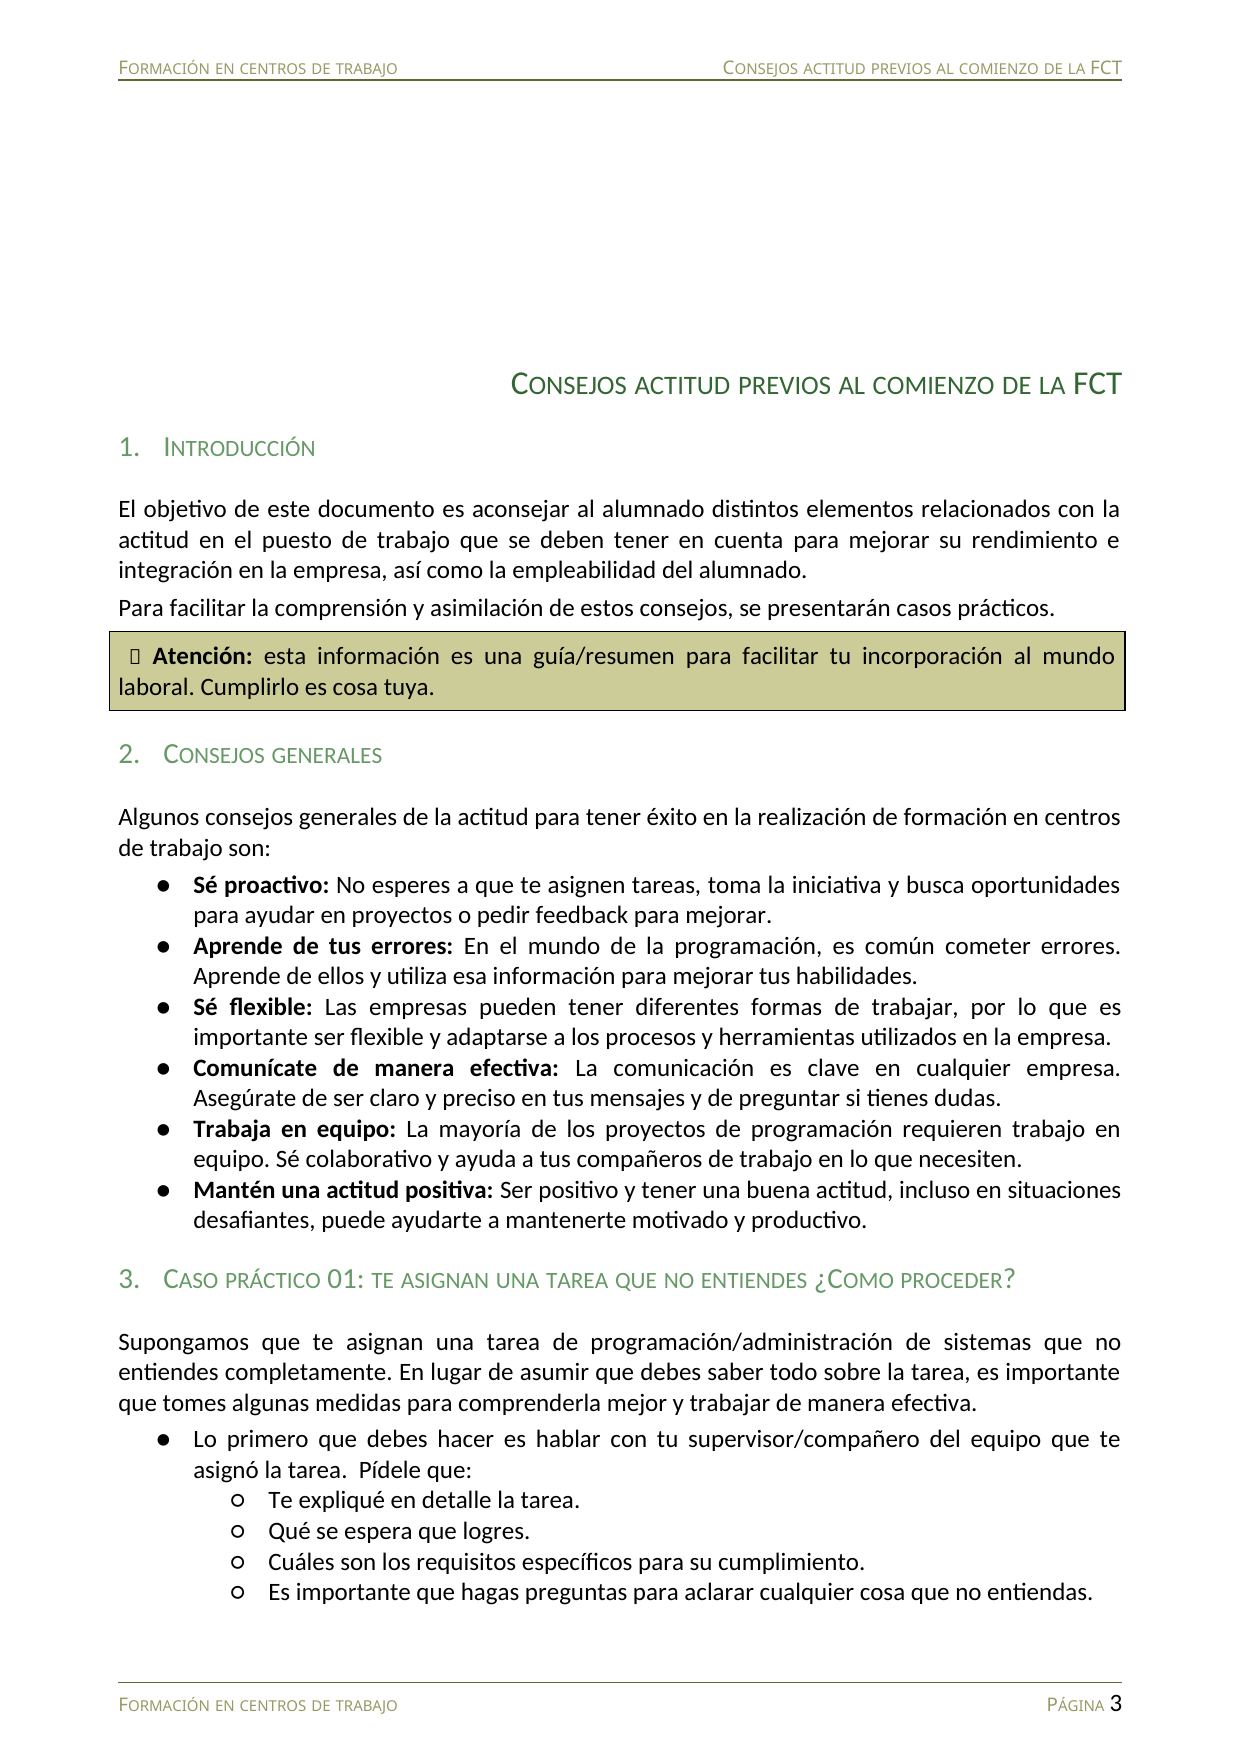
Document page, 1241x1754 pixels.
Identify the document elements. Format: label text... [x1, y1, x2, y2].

list Cuáles son los requisitos específicos para su cumplimiento. [231, 1546, 1122, 1576]
text El objetivo de este documento es aconsejar al alumnado distintos elementos relacionados con la actitud en el puesto de trabajo que se deben tener en cuenta para mejorar su rendimiento e integración en la empresa, así como la empleabilidad del alumnado. [118, 494, 1122, 585]
list Lo primero que debes hacer es hablar con tu supervisor/compañero del equipo que te asignó la tarea. Pídele que: [156, 1424, 1122, 1485]
text ❕ Atención: esta información es una guía/resumen para facilitar tu incorporación al mundo laboral. Cumplirlo es cosa tuya. [110, 632, 1124, 710]
text Algunos consejos generales de la actitud para tener éxito en la realización de formación en centros de trabajo son: [118, 801, 1122, 862]
list Trabaja en equipo: La mayoría de los proyectos de programación requieren trabajo en equipo. Sé colaborativo y ayuda a tus compañeros de trabajo en lo que necesiten. [156, 1113, 1122, 1174]
text Consejos actitud previos al comienzo de la FCT [118, 362, 1122, 403]
subtitle Introducción [118, 428, 1122, 463]
subtitle Caso práctico 01: te asignan una tarea que no entiendes ¿Como proceder? [118, 1260, 1122, 1296]
list Es importante que hagas preguntas para aclarar cualquier cosa que no entiendas. [231, 1576, 1122, 1607]
list Sé flexible: Las empresas pueden tener diferentes formas de trabajar, por lo que es importante ser flexible y adaptarse a los procesos y herramientas utilizados en la empresa. [156, 991, 1122, 1052]
list Comunícate de manera efectiva: La comunicación es clave en cualquier empresa. Asegúrate de ser claro y preciso en tus mensajes y de preguntar si tienes dudas. [156, 1052, 1122, 1113]
text Para facilitar la comprensión y asimilación de estos consejos, se presentarán casos prácticos. [118, 592, 1122, 622]
list Mantén una actitud positiva: Ser positivo y tener una buena actitud, incluso en situaciones desafiantes, puede ayudarte a mantenerte motivado y productivo. [156, 1174, 1122, 1235]
subtitle Consejos generales [118, 736, 1122, 771]
list Qué se espera que logres. [231, 1515, 1122, 1546]
list Te expliqué en detalle la tarea. [231, 1485, 1122, 1515]
list Aprende de tus errores: En el mundo de la programación, es común cometer errores. Aprende de ellos y utiliza esa información para mejorar tus habilidades. [156, 930, 1122, 991]
list Sé proactivo: No esperes a que te asignen tareas, toma la iniciativa y busca oportunidades para ayudar en proyectos o pedir feedback para mejorar. [156, 869, 1122, 930]
text Supongamos que te asignan una tarea de programación/administración de sistemas que no entiendes completamente. En lugar de asumir que debes saber todo sobre la tarea, es importante que tomes algunas medidas para comprenderla mejor y trabajar de manera efectiva. [118, 1326, 1122, 1417]
